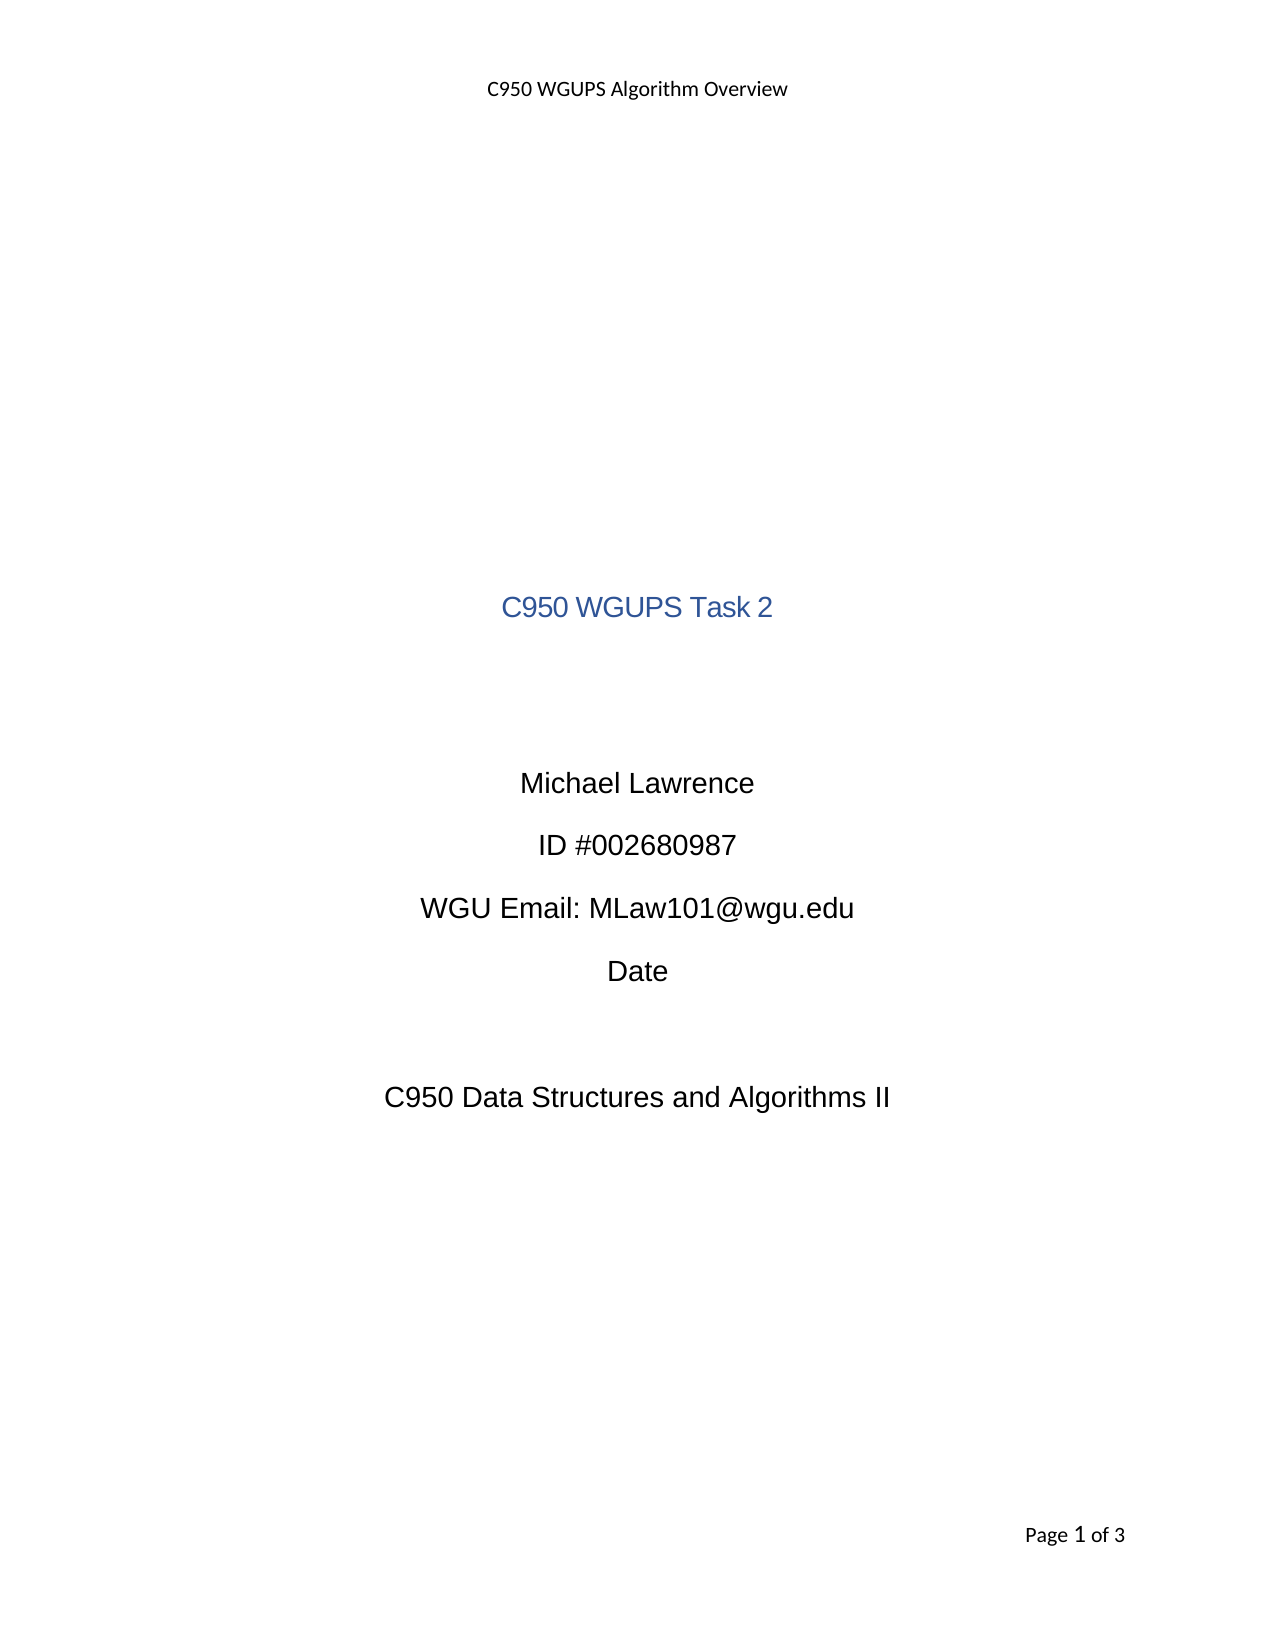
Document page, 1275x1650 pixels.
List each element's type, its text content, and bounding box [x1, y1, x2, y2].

text C950 Data Structures and Algorithms II [150, 1080, 1125, 1113]
text ID #002680987 [150, 828, 1125, 862]
text Michael Lawrence [150, 766, 1125, 799]
text WGU Email: MLaw101@wgu.edu [150, 891, 1125, 925]
text Date [150, 954, 1125, 988]
title C950 WGUPS Task 2 [150, 590, 1125, 623]
